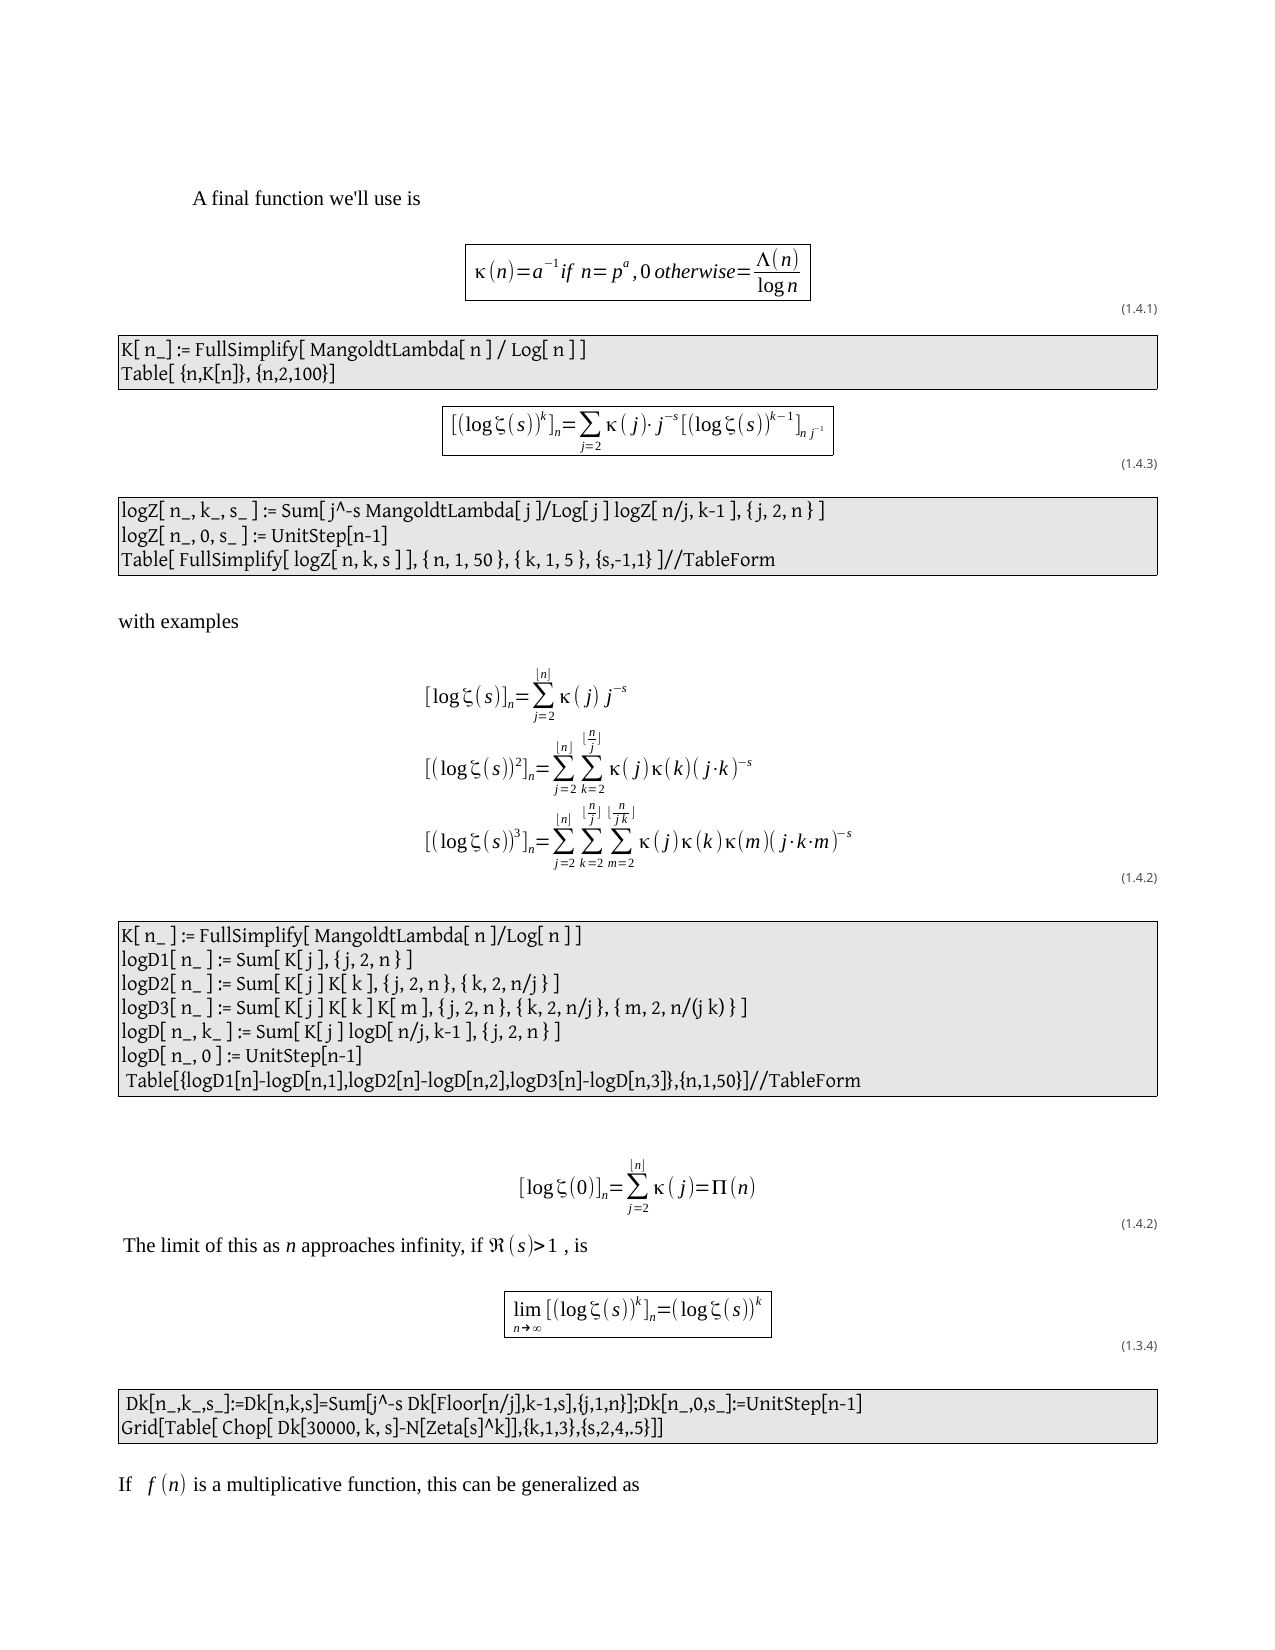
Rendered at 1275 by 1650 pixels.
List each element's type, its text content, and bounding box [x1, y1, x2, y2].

text Dk[n_,k_,s_]:=Dk[n,k,s]=Sum[j^-s Dk[Floor[n/j],k-1,s],{j,1,n}];Dk[n_,0,s_]:=UnitStep[n-1] [119, 1390, 1157, 1413]
text Table[{logD1[n]-logD[n,1],logD2[n]-logD[n,2],logD3[n]-logD[n,3]},{n,1,50}]//TableForm [119, 1066, 1157, 1096]
text logD3[ n_ ] := Sum[ K[ j ] K[ k ] K[ m ], { j, 2, n }, { k, 2, n/j }, { m, 2, n/(j k) } ] [560, 993, 1157, 1017]
text K[ n_ ] := FullSimplify[ MangoldtLambda[ n ]/Log[ n ] ] [119, 922, 1157, 945]
text K[ n_] := FullSimplify[ MangoldtLambda[ n ] / Log[ n ] ] [119, 336, 1157, 359]
text Table[ {n,K[n]}, {n,2,100}] [119, 359, 1157, 389]
text logD[ n_, 0 ] := UnitStep[n-1] [362, 1042, 1157, 1066]
text If is a multiplicative function, this can be generalized as [118, 1472, 1157, 1497]
text (1.3.4) [118, 1337, 1157, 1354]
text with examples [118, 609, 1157, 633]
text (1.4.2) [118, 1216, 1157, 1233]
text logD1[ n_ ] := Sum[ K[ j ], { j, 2, n } ] [413, 945, 1157, 969]
text A final function we'll use is [118, 186, 1157, 210]
text Grid[Table[ Chop[ Dk[30000, k, s]-N[Zeta[s]^k]],{k,1,3},{s,2,4,.5}]] [119, 1413, 1157, 1443]
text (1.4.2) [118, 869, 1157, 887]
text (1.4.1) [118, 301, 1157, 318]
text logZ[ n_, 0, s_ ] := UnitStep[n-1] [388, 521, 1157, 545]
text logZ[ n_, k_, s_ ] := Sum[ j^-s MangoldtLambda[ j ]/Log[ j ] logZ[ n/j, k-1 ], { j, 2, n } ] [119, 498, 1157, 521]
text Table[ FullSimplify[ logZ[ n, k, s ] ], { n, 1, 50 }, { k, 1, 5 }, {s,-1,1} ]//TableForm [119, 545, 1157, 575]
text (1.4.3) [118, 455, 1157, 472]
text The limit of this as n approaches infinity, if, is [118, 1233, 1157, 1257]
text logD[ n_, k_ ] := Sum[ K[ j ] logD[ n/j, k-1 ], { j, 2, n } ] [561, 1017, 1157, 1042]
text logD2[ n_ ] := Sum[ K[ j ] K[ k ], { j, 2, n }, { k, 2, n/j } ] [413, 969, 1157, 993]
